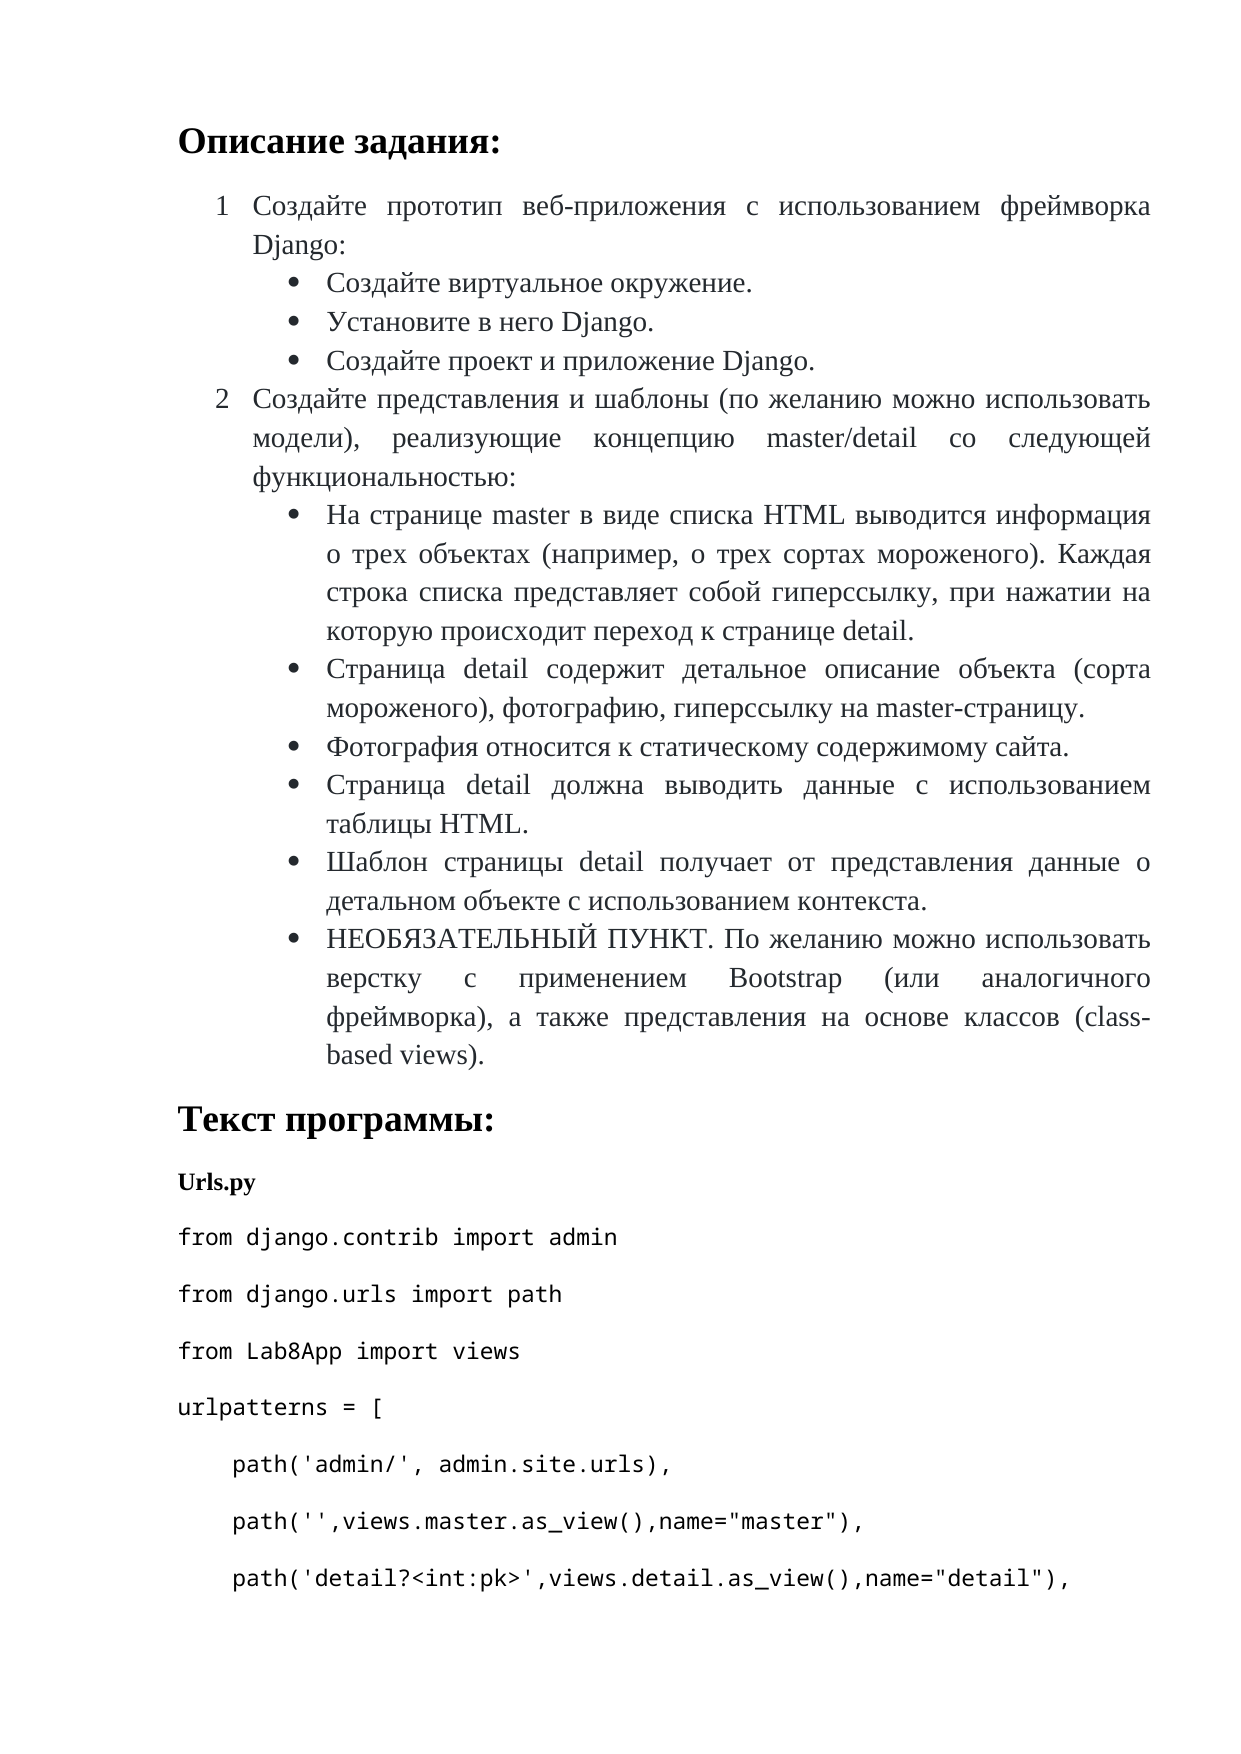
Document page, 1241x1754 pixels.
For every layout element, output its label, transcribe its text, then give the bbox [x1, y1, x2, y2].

list Создайте проект и приложение Django. [288, 343, 1152, 377]
text Текст программы: [177, 1097, 1152, 1140]
text path('detail?<int:pk>',views.detail.as_view(),name="detail"), [177, 1562, 1152, 1593]
text Urls.py [177, 1167, 1152, 1196]
text from django.urls import path [177, 1278, 1152, 1309]
list Создайте виртуальное окружение. [288, 266, 1152, 299]
list Страница detail содержит детальное описание объекта (сорта мороженого), фотографию, гиперссылку на master-страницу. [288, 651, 1152, 724]
list На странице master в виде списка HTML выводится информация о трех объектах (например, о трех сортах мороженого). Каждая строка списка представляет собой гиперссылку, при нажатии на которую происходит переход к странице detail. [288, 497, 1152, 646]
text urlpatterns = [ [177, 1391, 1152, 1423]
list Установите в него Django. [288, 304, 1152, 338]
list Создайте прототип веб-приложения с использованием фреймворка Django: [215, 188, 1152, 261]
list Страница detail должна выводить данные с использованием таблицы HTML. [288, 767, 1152, 839]
text path('',views.master.as_view(),name="master"), [177, 1505, 1152, 1536]
text from Lab8App import views [177, 1334, 1152, 1366]
text Описание задания: [177, 118, 1152, 161]
text path('admin/', admin.site.urls), [177, 1448, 1152, 1479]
list Фотография относится к статическому содержимому сайта. [288, 729, 1152, 762]
list Создайте представления и шаблоны (по желанию можно использовать модели), реализующие концепцию master/detail со следующей функциональностью: [215, 382, 1152, 492]
list НЕОБЯЗАТЕЛЬНЫЙ ПУНКТ. По желанию можно использовать верстку с применением Bootstrap (или аналогичного фреймворка), а также представления на основе классов (class-based views). [288, 922, 1152, 1071]
list Шаблон страницы detail получает от представления данные о детальном объекте с использованием контекста. [288, 844, 1152, 917]
text from django.contrib import admin [177, 1221, 1152, 1252]
